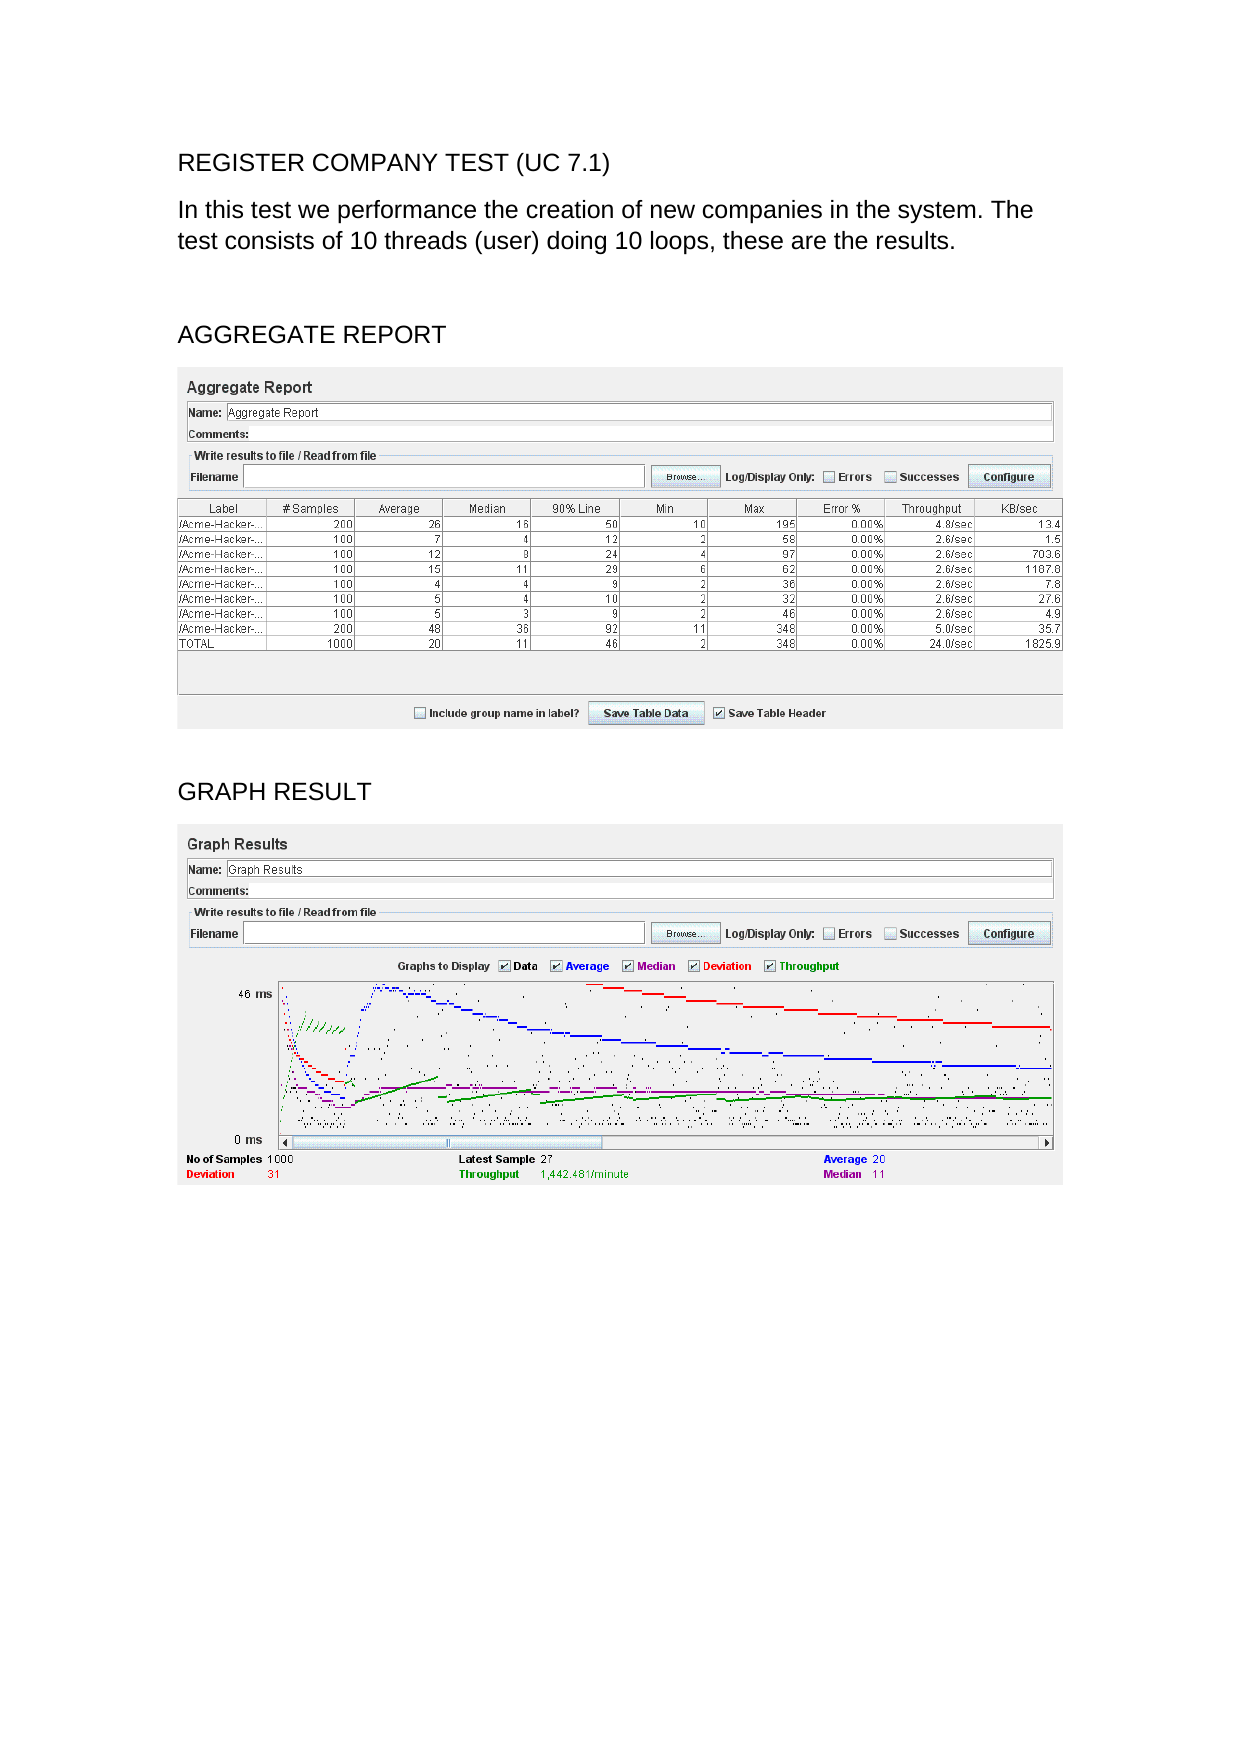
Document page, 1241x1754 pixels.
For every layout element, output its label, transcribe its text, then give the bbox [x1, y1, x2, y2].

text GRAPH RESULT [177, 777, 1063, 806]
text In this test we performance the creation of new companies in the system. The test consists of 10 threads (user) doing 10 loops, these are the results. [177, 195, 1063, 254]
text REGISTER COMPANY TEST (UC 7.1) [177, 148, 1063, 176]
text AGGREGATE REPORT [177, 321, 1063, 349]
